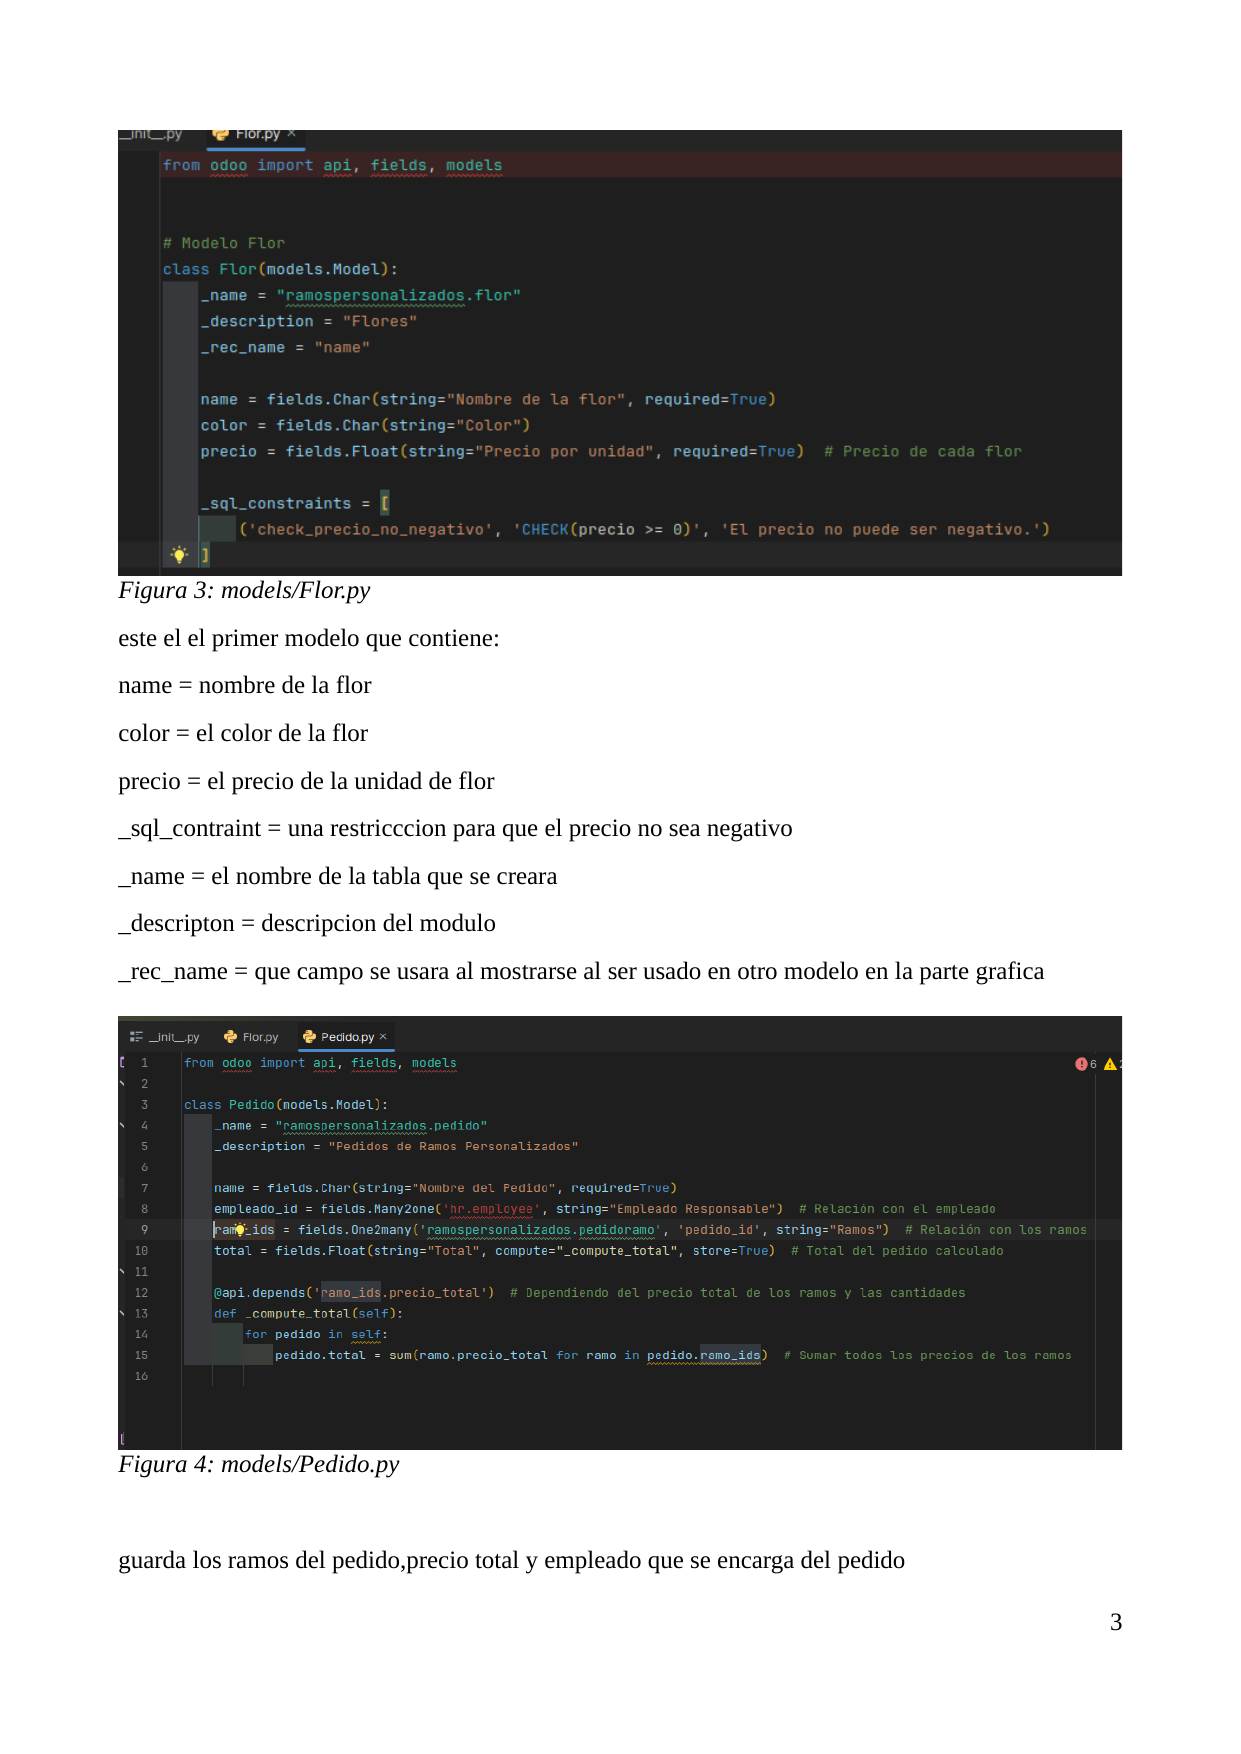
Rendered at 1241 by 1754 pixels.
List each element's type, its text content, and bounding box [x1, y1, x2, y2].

text este el el primer modelo que contiene: [118, 623, 1122, 652]
picture [118, 1016, 1123, 1450]
text _descripton = descripcion del modulo [118, 908, 1122, 937]
text _sql_contraint = una restricccion para que el precio no sea negativo [118, 813, 1122, 842]
text Figura 3: models/Flor.py [118, 576, 1122, 604]
picture [118, 130, 1123, 576]
text precio = el precio de la unidad de flor [118, 766, 1122, 794]
text _rec_name = que campo se usara al mostrarse al ser usado en otro modelo en la parte grafica [118, 956, 1122, 985]
text color = el color de la flor [118, 718, 1122, 747]
text name = nombre de la flor [118, 671, 1122, 699]
text Figura 4: models/Pedido.py [118, 1450, 1122, 1478]
text guarda los ramos del pedido,precio total y empleado que se encarga del pedido [118, 1545, 1122, 1573]
text _name = el nombre de la tabla que se creara [118, 861, 1122, 890]
